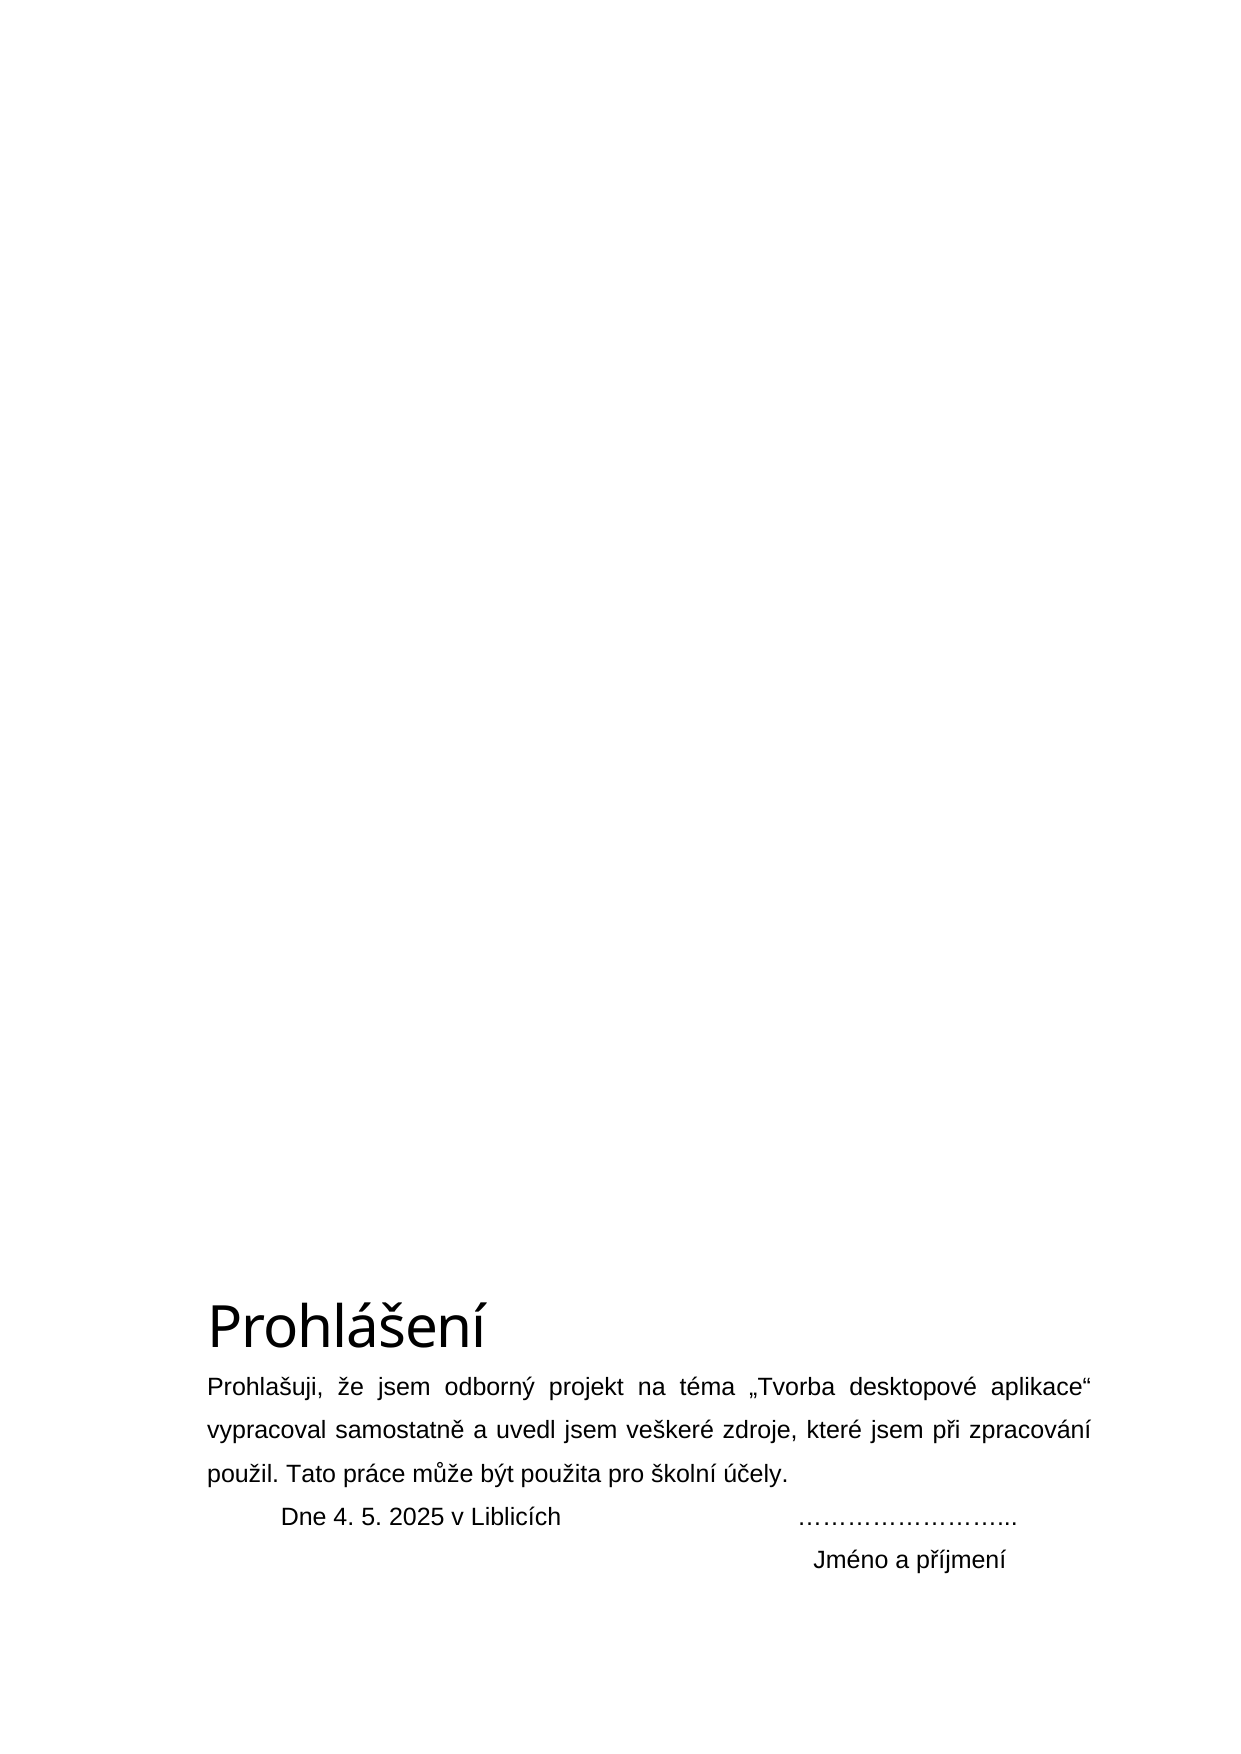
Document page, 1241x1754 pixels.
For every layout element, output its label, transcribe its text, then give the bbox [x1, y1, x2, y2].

text Dne 4. 5. 2025 v Liblicích ……………………... Jméno a příjmení [207, 1502, 1092, 1574]
text Prohlášení [207, 1284, 1092, 1364]
text Prohlašuji, že jsem odborný projekt na téma „Tvorba desktopové aplikace“ vypracoval samostatně a uvedl jsem veškeré zdroje, které jsem při zpracování použil. Tato práce může být použita pro školní účely. [207, 1372, 1092, 1487]
